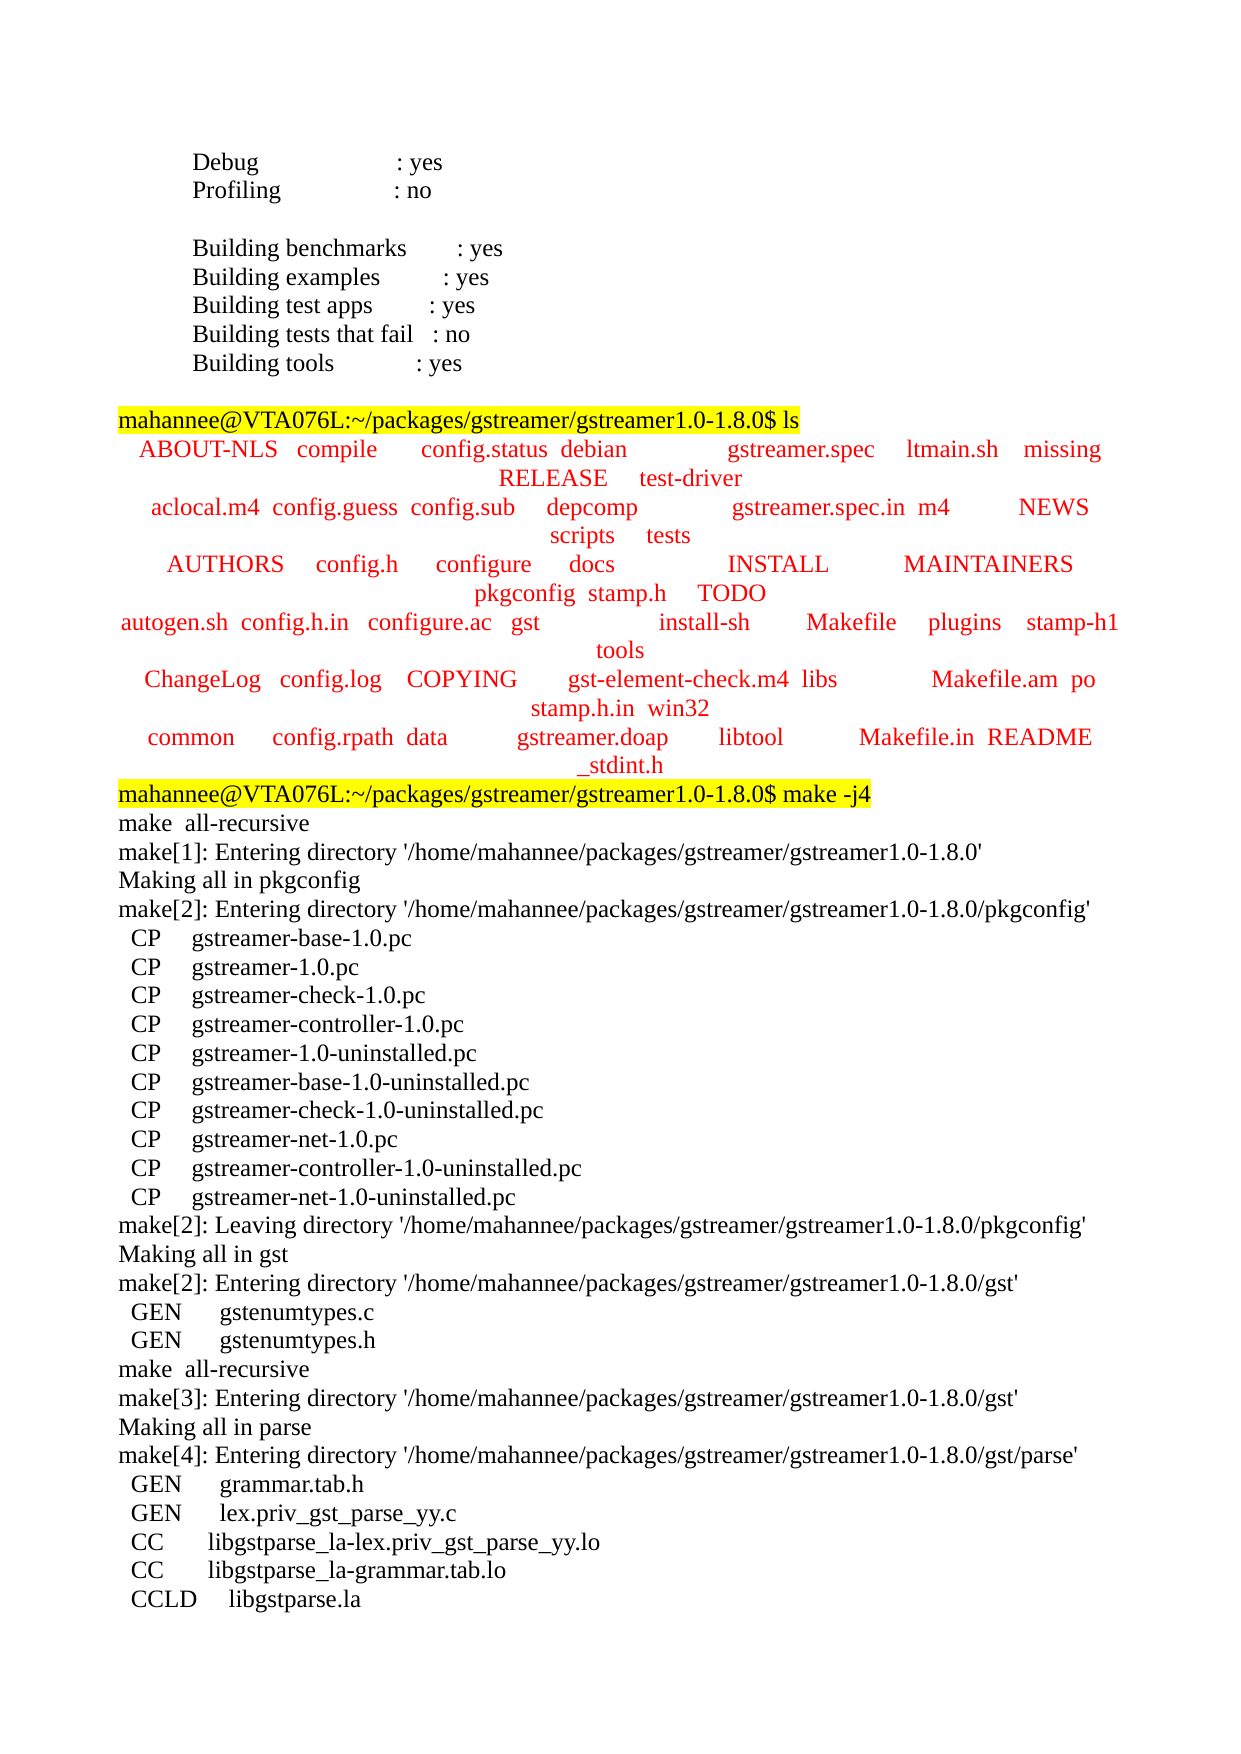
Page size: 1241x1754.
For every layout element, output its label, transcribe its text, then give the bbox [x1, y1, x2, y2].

text CC libgstparse_la-lex.priv_gst_parse_yy.lo [118, 1527, 1122, 1556]
text CCLD libgstparse.la [118, 1584, 1122, 1613]
text mahannee@VTA076L:~/packages/gstreamer/gstreamer1.0-1.8.0$ make -j4 [118, 779, 1122, 808]
text Making all in gst [118, 1239, 1122, 1268]
text make all-recursive [118, 1354, 1122, 1383]
text Building tools : yes [118, 348, 1122, 377]
text make all-recursive [118, 808, 1122, 837]
text CC libgstparse_la-grammar.tab.lo [118, 1556, 1122, 1584]
text CP gstreamer-controller-1.0-uninstalled.pc [118, 1153, 1122, 1182]
text ABOUT-NLS compile config.status debian gstreamer.spec ltmain.sh missing RELEASE test-driver [118, 434, 1122, 492]
text CP gstreamer-1.0.pc [118, 952, 1122, 981]
text Debug : yes [118, 147, 1122, 176]
text make[4]: Entering directory '/home/mahannee/packages/gstreamer/gstreamer1.0-1.8.0/gst/parse' [118, 1441, 1122, 1469]
text aclocal.m4 config.guess config.sub depcomp gstreamer.spec.in m4 NEWS scripts tests [118, 492, 1122, 549]
text Making all in pkgconfig [118, 866, 1122, 894]
text GEN grammar.tab.h [118, 1469, 1122, 1498]
text CP gstreamer-net-1.0.pc [118, 1124, 1122, 1153]
text CP gstreamer-controller-1.0.pc [118, 1009, 1122, 1038]
text Building tests that fail : no [118, 319, 1122, 348]
text Building benchmarks : yes [118, 233, 1122, 262]
text common config.rpath data gstreamer.doap libtool Makefile.in README _stdint.h [118, 722, 1122, 779]
text GEN gstenumtypes.c [118, 1297, 1122, 1326]
text make[3]: Entering directory '/home/mahannee/packages/gstreamer/gstreamer1.0-1.8.0/gst' [118, 1383, 1122, 1412]
text make[2]: Entering directory '/home/mahannee/packages/gstreamer/gstreamer1.0-1.8.0/gst' [118, 1268, 1122, 1297]
text make[2]: Entering directory '/home/mahannee/packages/gstreamer/gstreamer1.0-1.8.0/pkgconfig' [118, 894, 1122, 923]
text CP gstreamer-base-1.0.pc [118, 923, 1122, 952]
text GEN lex.priv_gst_parse_yy.c [118, 1498, 1122, 1527]
text CP gstreamer-net-1.0-uninstalled.pc [118, 1182, 1122, 1211]
text make[2]: Leaving directory '/home/mahannee/packages/gstreamer/gstreamer1.0-1.8.0/pkgconfig' [118, 1211, 1122, 1239]
text Building examples : yes [118, 262, 1122, 291]
text AUTHORS config.h configure docs INSTALL MAINTAINERS pkgconfig stamp.h TODO [118, 549, 1122, 607]
text GEN gstenumtypes.h [118, 1326, 1122, 1354]
text mahannee@VTA076L:~/packages/gstreamer/gstreamer1.0-1.8.0$ ls [118, 406, 1122, 434]
text Building test apps : yes [118, 291, 1122, 319]
text CP gstreamer-check-1.0.pc [118, 981, 1122, 1009]
text CP gstreamer-check-1.0-uninstalled.pc [118, 1096, 1122, 1124]
text CP gstreamer-1.0-uninstalled.pc [118, 1038, 1122, 1067]
text Making all in parse [118, 1412, 1122, 1441]
text ChangeLog config.log COPYING gst-element-check.m4 libs Makefile.am po stamp.h.in win32 [118, 664, 1122, 722]
text make[1]: Entering directory '/home/mahannee/packages/gstreamer/gstreamer1.0-1.8.0' [118, 837, 1122, 866]
text CP gstreamer-base-1.0-uninstalled.pc [118, 1067, 1122, 1096]
text autogen.sh config.h.in configure.ac gst install-sh Makefile plugins stamp-h1 tools [118, 607, 1122, 664]
text Profiling : no [118, 176, 1122, 204]
